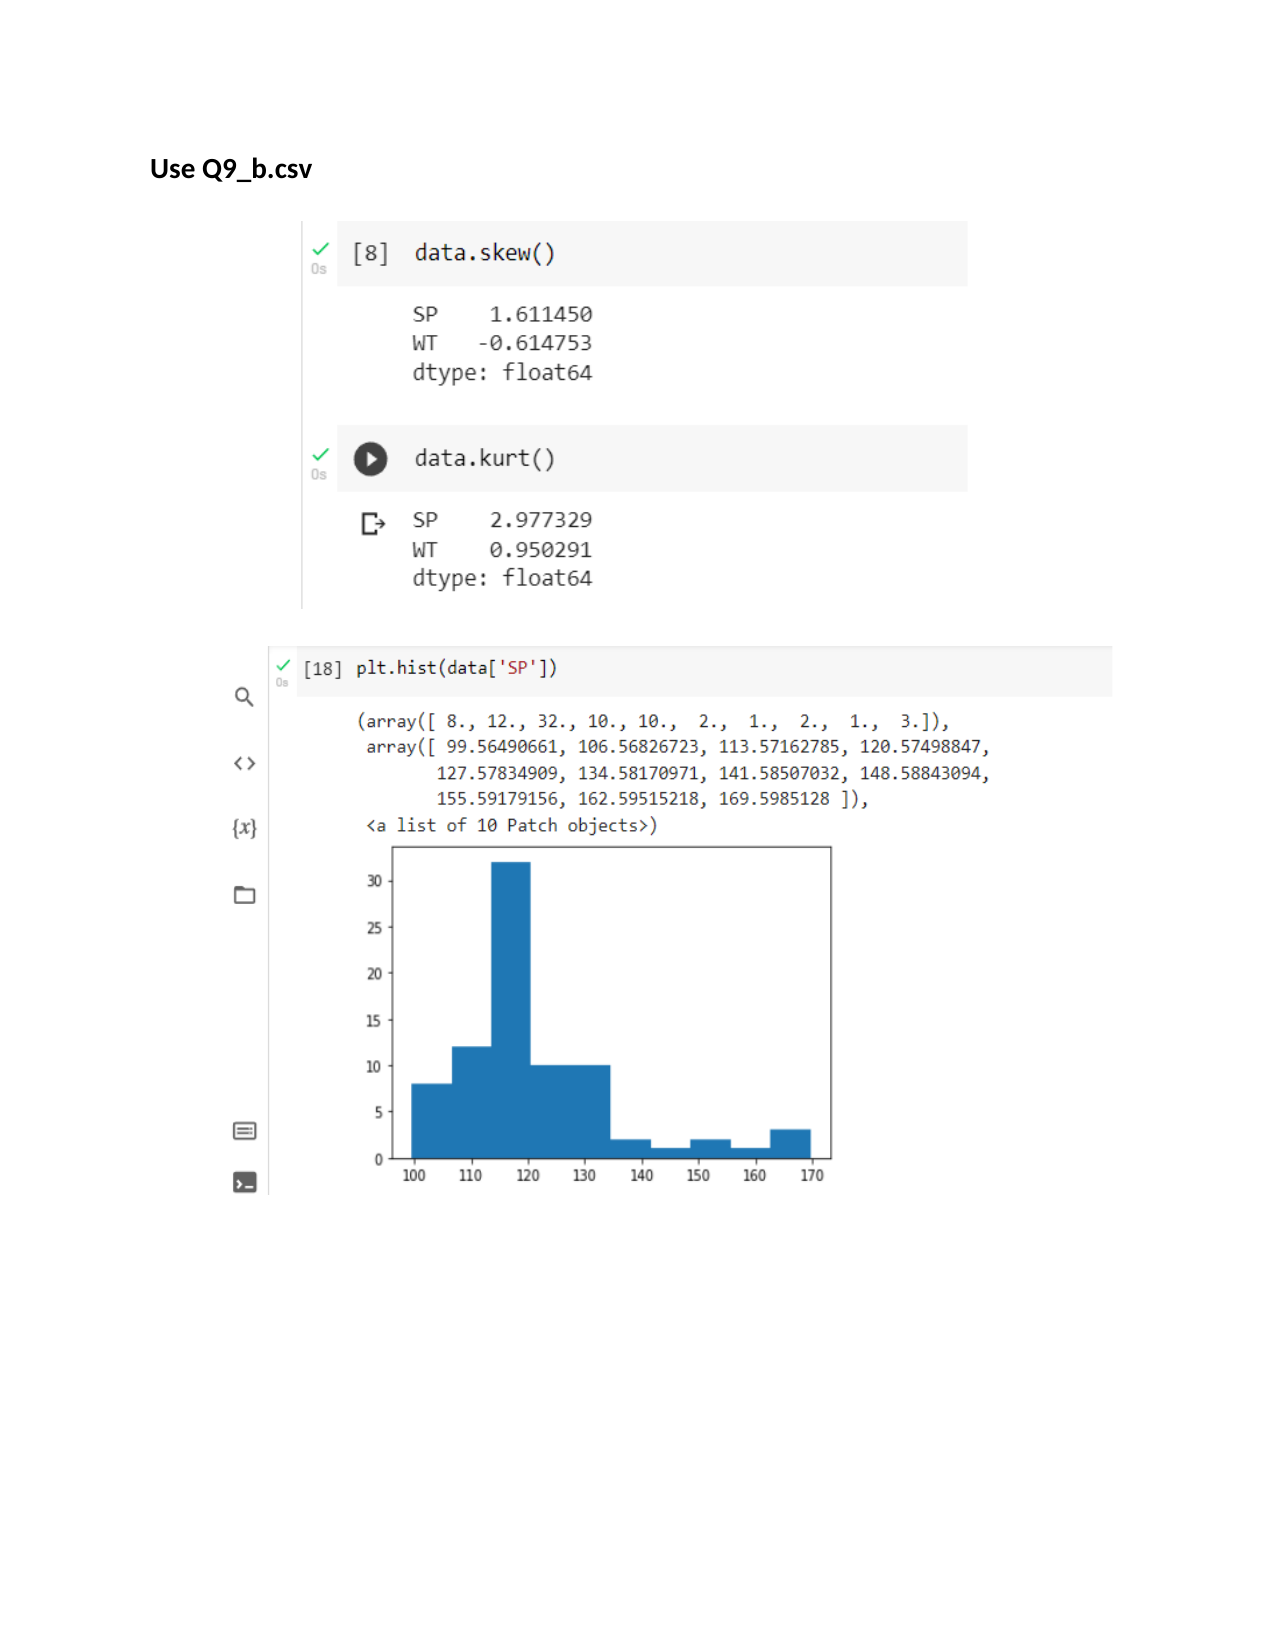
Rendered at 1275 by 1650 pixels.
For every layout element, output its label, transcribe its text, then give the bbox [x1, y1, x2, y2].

picture [218, 646, 1113, 1195]
text Use Q9_b.csv [150, 150, 1125, 186]
picture [292, 221, 968, 609]
